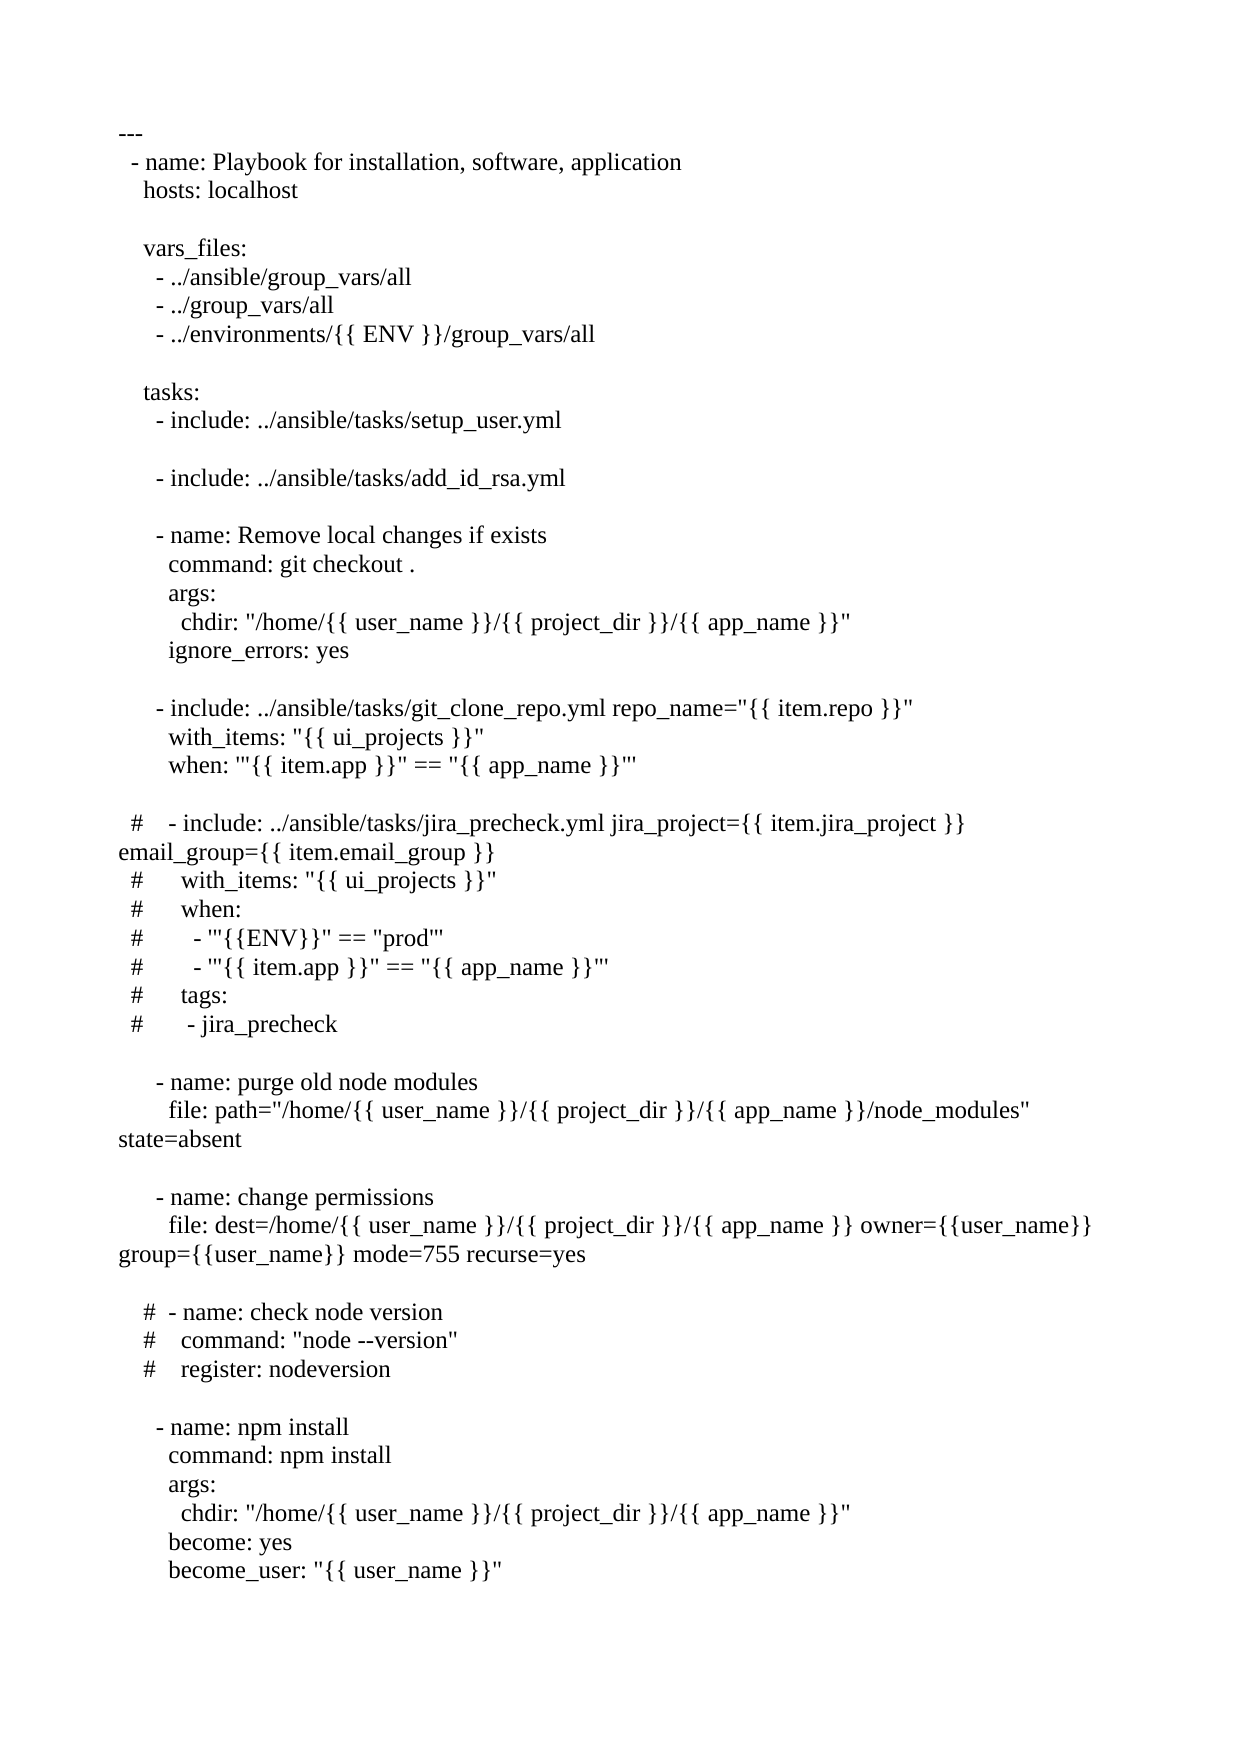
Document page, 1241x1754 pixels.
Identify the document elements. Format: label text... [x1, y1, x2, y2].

text # - '"{{ item.app }}" == "{{ app_name }}"' [118, 952, 1122, 981]
text - include: ../ansible/tasks/git_clone_repo.yml repo_name="{{ item.repo }}" [118, 693, 1122, 722]
text vars_files: [118, 233, 1122, 262]
text # - '"{{ENV}}" == "prod"' [118, 923, 1122, 952]
text command: git checkout . [118, 549, 1122, 578]
text # - jira_precheck [118, 1009, 1122, 1038]
text - name: change permissions [118, 1182, 1122, 1211]
text - ../ansible/group_vars/all [118, 262, 1122, 291]
text command: npm install [118, 1441, 1122, 1469]
text file: dest=/home/{{ user_name }}/{{ project_dir }}/{{ app_name }} owner={{user_name}} group={{user_name}} mode=755 recurse=yes [118, 1211, 1122, 1268]
text become: yes [118, 1527, 1122, 1556]
text - name: npm install [118, 1412, 1122, 1441]
text # with_items: "{{ ui_projects }}" [118, 866, 1122, 894]
text # - include: ../ansible/tasks/jira_precheck.yml jira_project={{ item.jira_project }} email_group={{ item.email_group }} [118, 808, 1122, 866]
text hosts: localhost [118, 176, 1122, 204]
text - include: ../ansible/tasks/setup_user.yml [118, 406, 1122, 434]
text - include: ../ansible/tasks/add_id_rsa.yml [118, 463, 1122, 492]
text # register: nodeversion [118, 1354, 1122, 1383]
text --- [118, 118, 1122, 147]
text - ../environments/{{ ENV }}/group_vars/all [118, 319, 1122, 348]
text args: [118, 578, 1122, 607]
text chdir: "/home/{{ user_name }}/{{ project_dir }}/{{ app_name }}" [118, 1498, 1122, 1527]
text become_user: "{{ user_name }}" [118, 1556, 1122, 1584]
text - name: Playbook for installation, software, application [118, 147, 1122, 176]
text # - name: check node version [118, 1297, 1122, 1326]
text ignore_errors: yes [118, 636, 1122, 664]
text - ../group_vars/all [118, 291, 1122, 319]
text # when: [118, 894, 1122, 923]
text # command: "node --version" [118, 1326, 1122, 1354]
text file: path="/home/{{ user_name }}/{{ project_dir }}/{{ app_name }}/node_modules" state=absent [118, 1096, 1122, 1153]
text chdir: "/home/{{ user_name }}/{{ project_dir }}/{{ app_name }}" [118, 607, 1122, 636]
text - name: purge old node modules [118, 1067, 1122, 1096]
text tasks: [118, 377, 1122, 406]
text args: [118, 1469, 1122, 1498]
text # tags: [118, 981, 1122, 1009]
text - name: Remove local changes if exists [118, 521, 1122, 549]
text when: '"{{ item.app }}" == "{{ app_name }}"' [118, 751, 1122, 779]
text with_items: "{{ ui_projects }}" [118, 722, 1122, 751]
